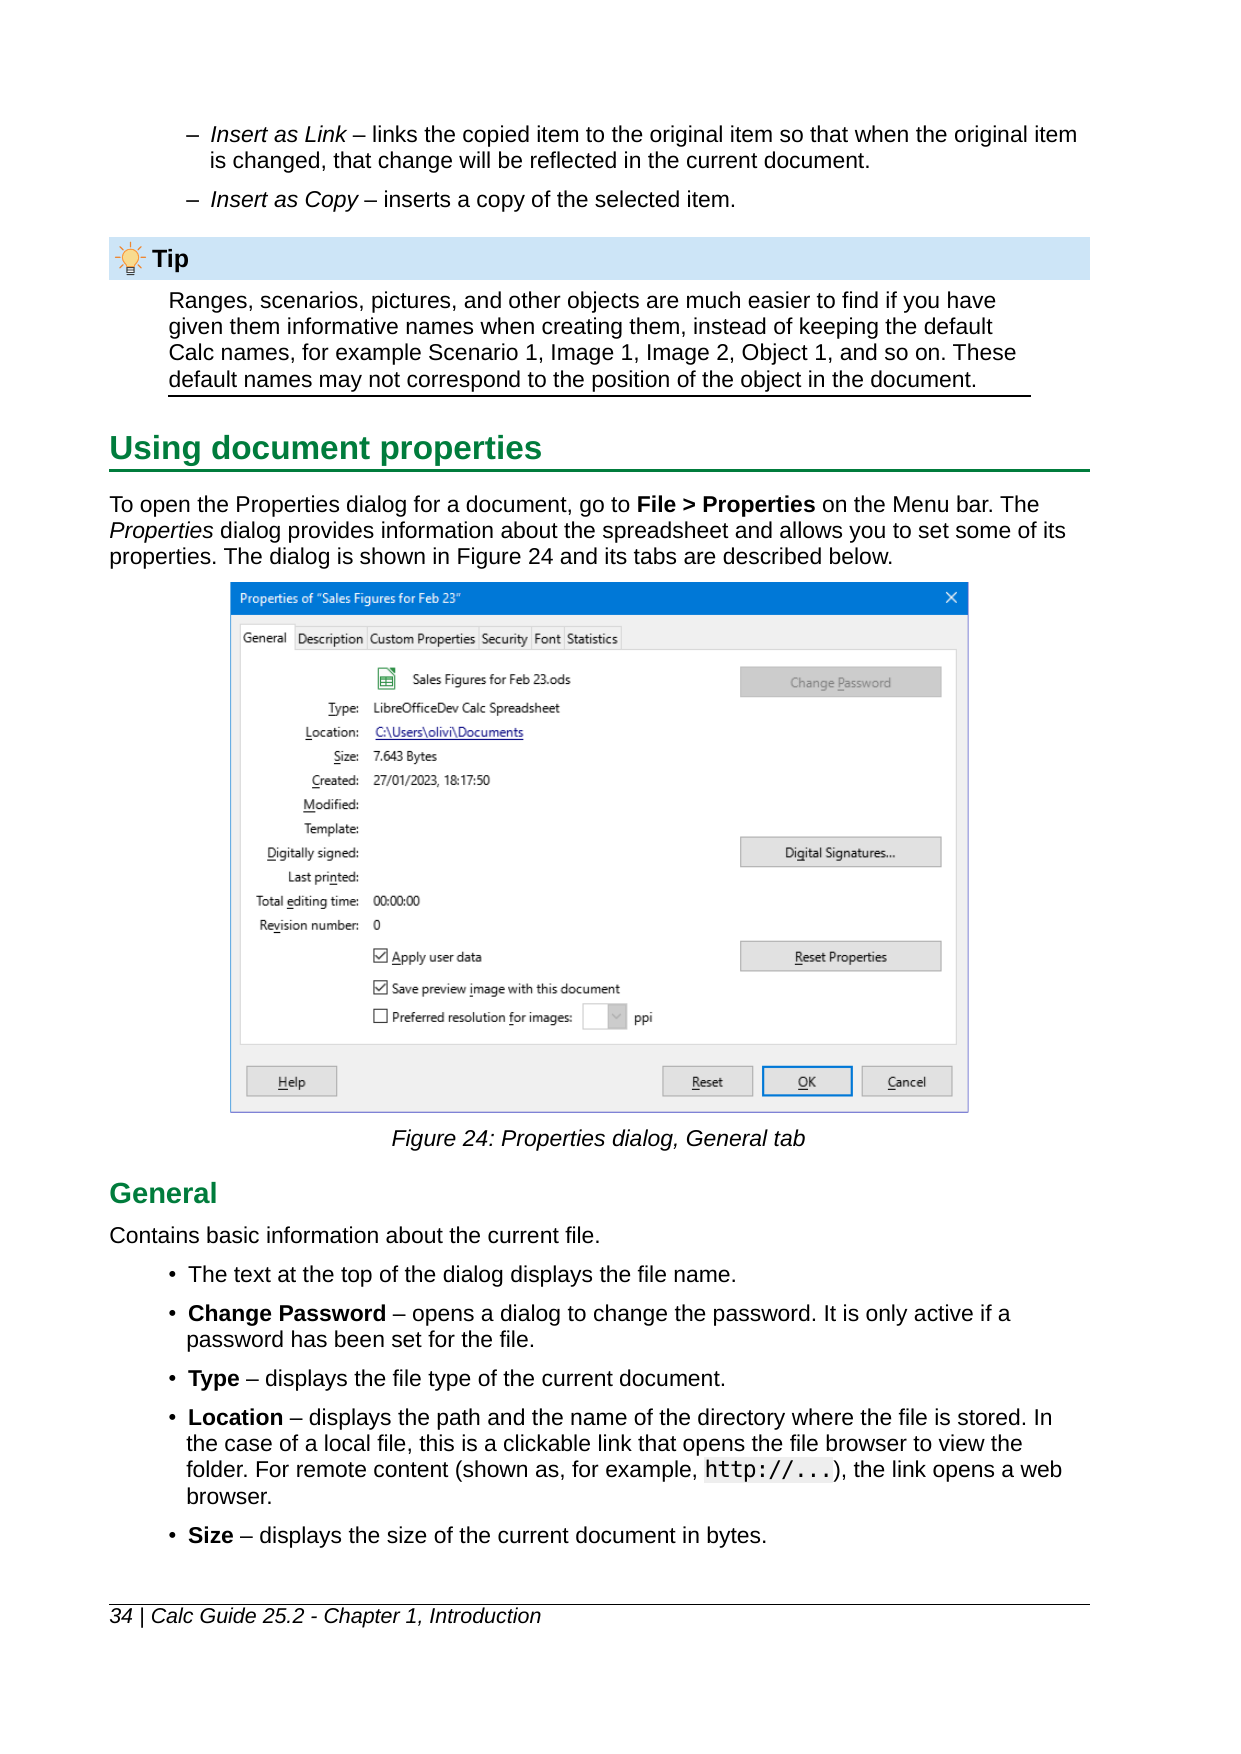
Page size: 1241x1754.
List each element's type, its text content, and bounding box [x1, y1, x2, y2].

list Location – displays the path and the name of the directory where the file is stored. In the case of a local file, this is a clickable link that opens the file browser to view the folder. For remote content (shown as, for example, http://...), the link opens a web browser. [168, 1404, 1090, 1509]
list Change Password – opens a dialog to change the password. It is only active if a password has been set for the file. [168, 1299, 1090, 1352]
subtitle General [109, 1176, 1090, 1209]
list Insert as Copy – inserts a copy of the selected item. [186, 186, 1090, 213]
list The text at the top of the dialog displays the file name. [168, 1261, 1090, 1287]
subtitle Using document properties [109, 428, 1090, 469]
picture [230, 582, 969, 1113]
text Ranges, scenarios, pictures, and other objects are much easier to find if you have given them informative names when creating them, instead of keeping the default Calc names, for example Scenario 1, Image 1, Image 2, Object 1, and so on. These default names may not correspond to the position of the object in the document. [168, 287, 1031, 395]
list Size – displays the size of the current document in bytes. [168, 1522, 1090, 1548]
list Contains basic information about the current file. [109, 1222, 1090, 1248]
text To open the Properties dialog for a document, go to File > Properties on the Menu bar. The Properties dialog provides information about the spreadsheet and allows you to set some of its properties. The dialog is shown in Figure 24 and its tabs are described below. [109, 491, 1090, 569]
list Insert as Link – links the copied item to the original item so that when the original item is changed, that change will be reflected in the current document. [186, 121, 1090, 174]
text Figure 24: Properties dialog, General tab [230, 1125, 969, 1151]
list Type – displays the file type of the current document. [168, 1365, 1090, 1391]
subtitle Tip [109, 237, 1090, 280]
